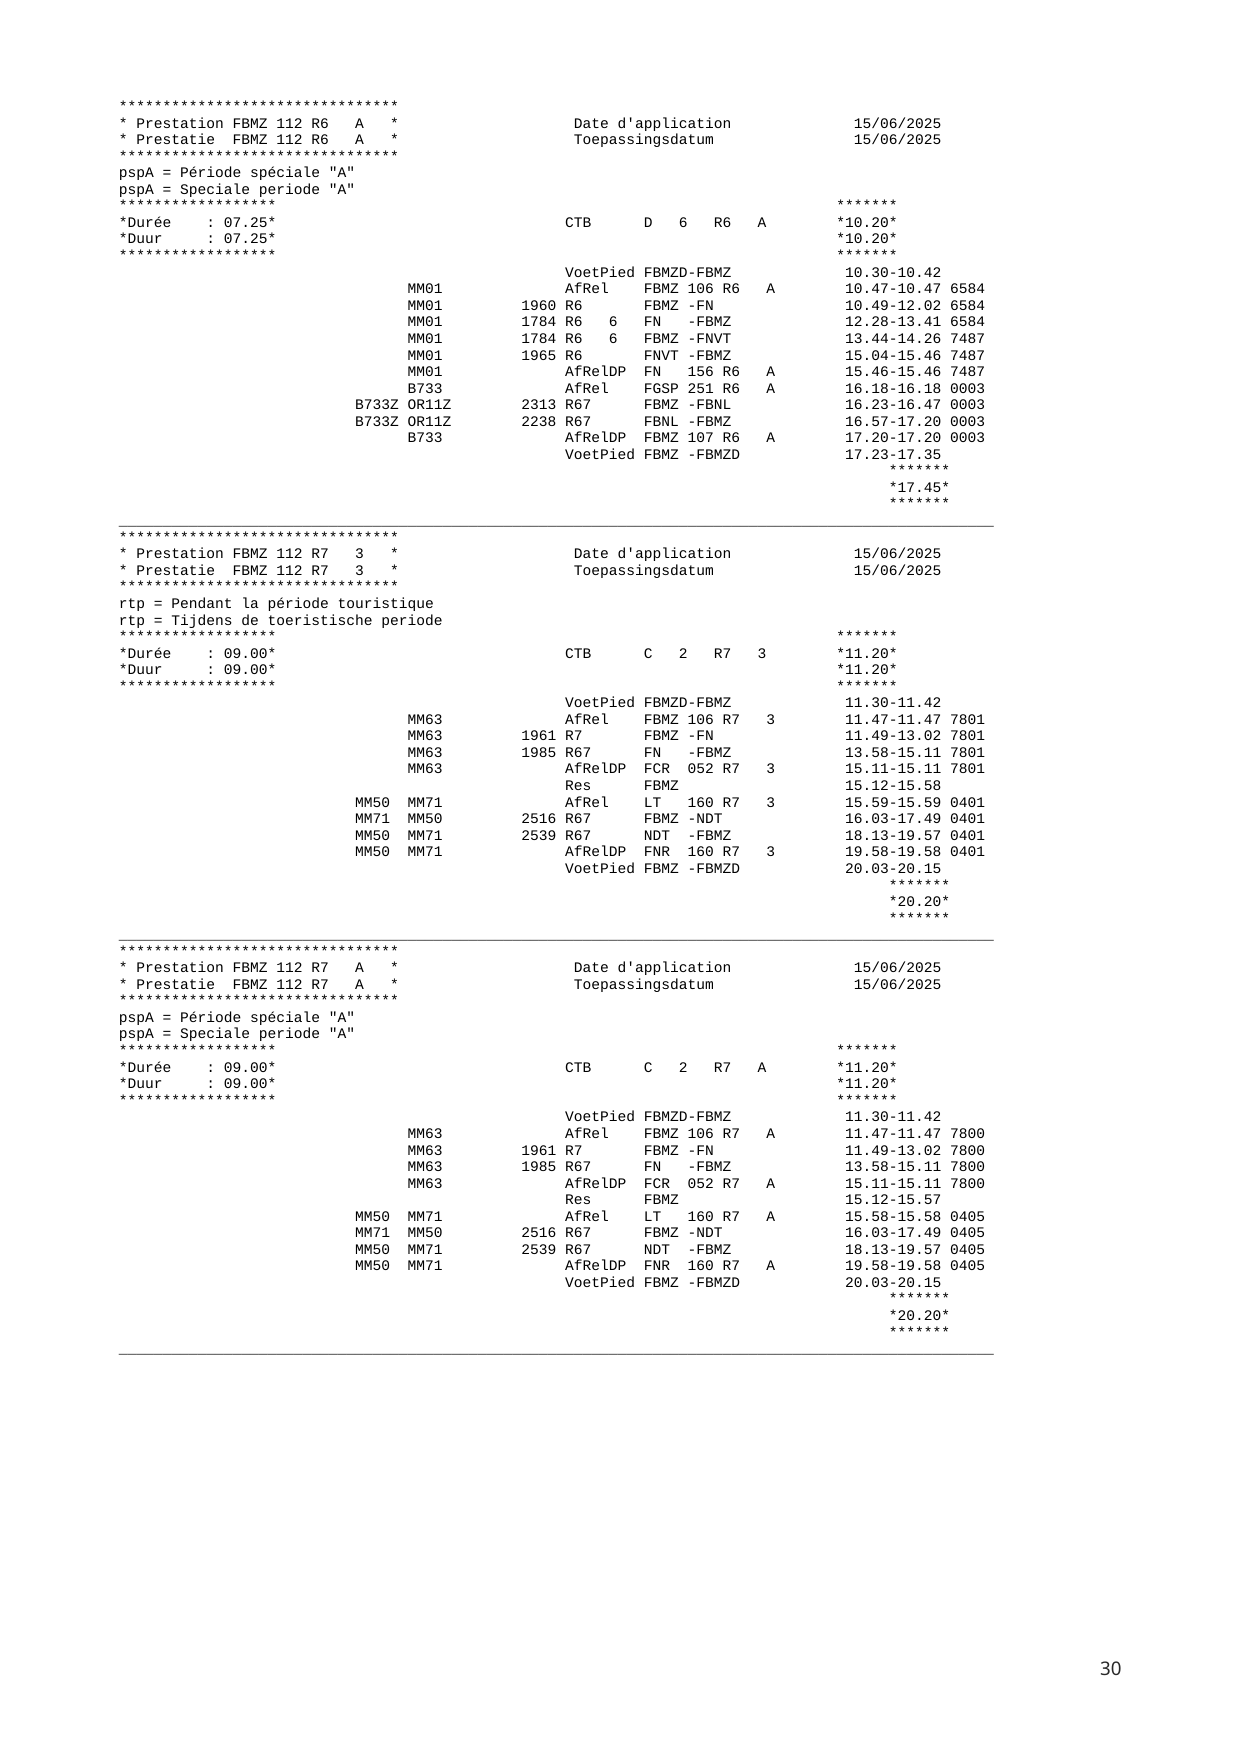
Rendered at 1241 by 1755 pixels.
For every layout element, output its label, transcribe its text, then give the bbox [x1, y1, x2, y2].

text ******************************** * Prestation FBMZ 112 R6 A * Date d'application 15/06/2025 * Prestatie FBMZ 112 R6 A * Toepassingsdatum 15/06/2025 ******************************** pspA = Période spéciale "A" pspA = Speciale periode "A" ****************** ******* *Durée : 07.25* CTB D 6 R6 A *10.20* *Duur : 07.25* *10.20* ****************** ******* VoetPied FBMZD-FBMZ 10.30-10.42 MM01 AfRel FBMZ 106 R6 A 10.47-10.47 6584 MM01 1960 R6 FBMZ -FN 10.49-12.02 6584 MM01 1784 R6 6 FN -FBMZ 12.28-13.41 6584 MM01 1784 R6 6 FBMZ -FNVT 13.44-14.26 7487 MM01 1965 R6 FNVT -FBMZ 15.04-15.46 7487 MM01 AfRelDP FN 156 R6 A 15.46-15.46 7487 B733 AfRel FGSP 251 R6 A 16.18-16.18 0003 B733Z OR11Z 2313 R67 FBMZ -FBNL 16.23-16.47 0003 B733Z OR11Z 2238 R67 FBNL -FBMZ 16.57-17.20 0003 B733 AfRelDP FBMZ 107 R6 A 17.20-17.20 0003 VoetPied FBMZ -FBMZD 17.23-17.35 ******* *17.45* ******* ____________________________________________________________________________________________________ [119, 99, 1122, 530]
text ******************************** * Prestation FBMZ 112 R7 3 * Date d'application 15/06/2025 * Prestatie FBMZ 112 R7 3 * Toepassingsdatum 15/06/2025 ******************************** rtp = Pendant la période touristique rtp = Tijdens de toeristische periode ****************** ******* *Durée : 09.00* CTB C 2 R7 3 *11.20* *Duur : 09.00* *11.20* ****************** ******* VoetPied FBMZD-FBMZ 11.30-11.42 MM63 AfRel FBMZ 106 R7 3 11.47-11.47 7801 MM63 1961 R7 FBMZ -FN 11.49-13.02 7801 MM63 1985 R67 FN -FBMZ 13.58-15.11 7801 MM63 AfRelDP FCR 052 R7 3 15.11-15.11 7801 Res FBMZ 15.12-15.58 MM50 MM71 AfRel LT 160 R7 3 15.59-15.59 0401 MM71 MM50 2516 R67 FBMZ -NDT 16.03-17.49 0401 MM50 MM71 2539 R67 NDT -FBMZ 18.13-19.57 0401 MM50 MM71 AfRelDP FNR 160 R7 3 19.58-19.58 0401 VoetPied FBMZ -FBMZD 20.03-20.15 ******* *20.20* ******* ____________________________________________________________________________________________________ [119, 530, 1122, 944]
text ******************************** * Prestation FBMZ 112 R7 A * Date d'application 15/06/2025 * Prestatie FBMZ 112 R7 A * Toepassingsdatum 15/06/2025 ******************************** pspA = Période spéciale "A" pspA = Speciale periode "A" ****************** ******* *Durée : 09.00* CTB C 2 R7 A *11.20* *Duur : 09.00* *11.20* ****************** ******* VoetPied FBMZD-FBMZ 11.30-11.42 MM63 AfRel FBMZ 106 R7 A 11.47-11.47 7800 MM63 1961 R7 FBMZ -FN 11.49-13.02 7800 MM63 1985 R67 FN -FBMZ 13.58-15.11 7800 MM63 AfRelDP FCR 052 R7 A 15.11-15.11 7800 Res FBMZ 15.12-15.57 MM50 MM71 AfRel LT 160 R7 A 15.58-15.58 0405 MM71 MM50 2516 R67 FBMZ -NDT 16.03-17.49 0405 MM50 MM71 2539 R67 NDT -FBMZ 18.13-19.57 0405 MM50 MM71 AfRelDP FNR 160 R7 A 19.58-19.58 0405 VoetPied FBMZ -FBMZD 20.03-20.15 ******* *20.20* ******* ____________________________________________________________________________________________________ [119, 944, 1122, 1358]
